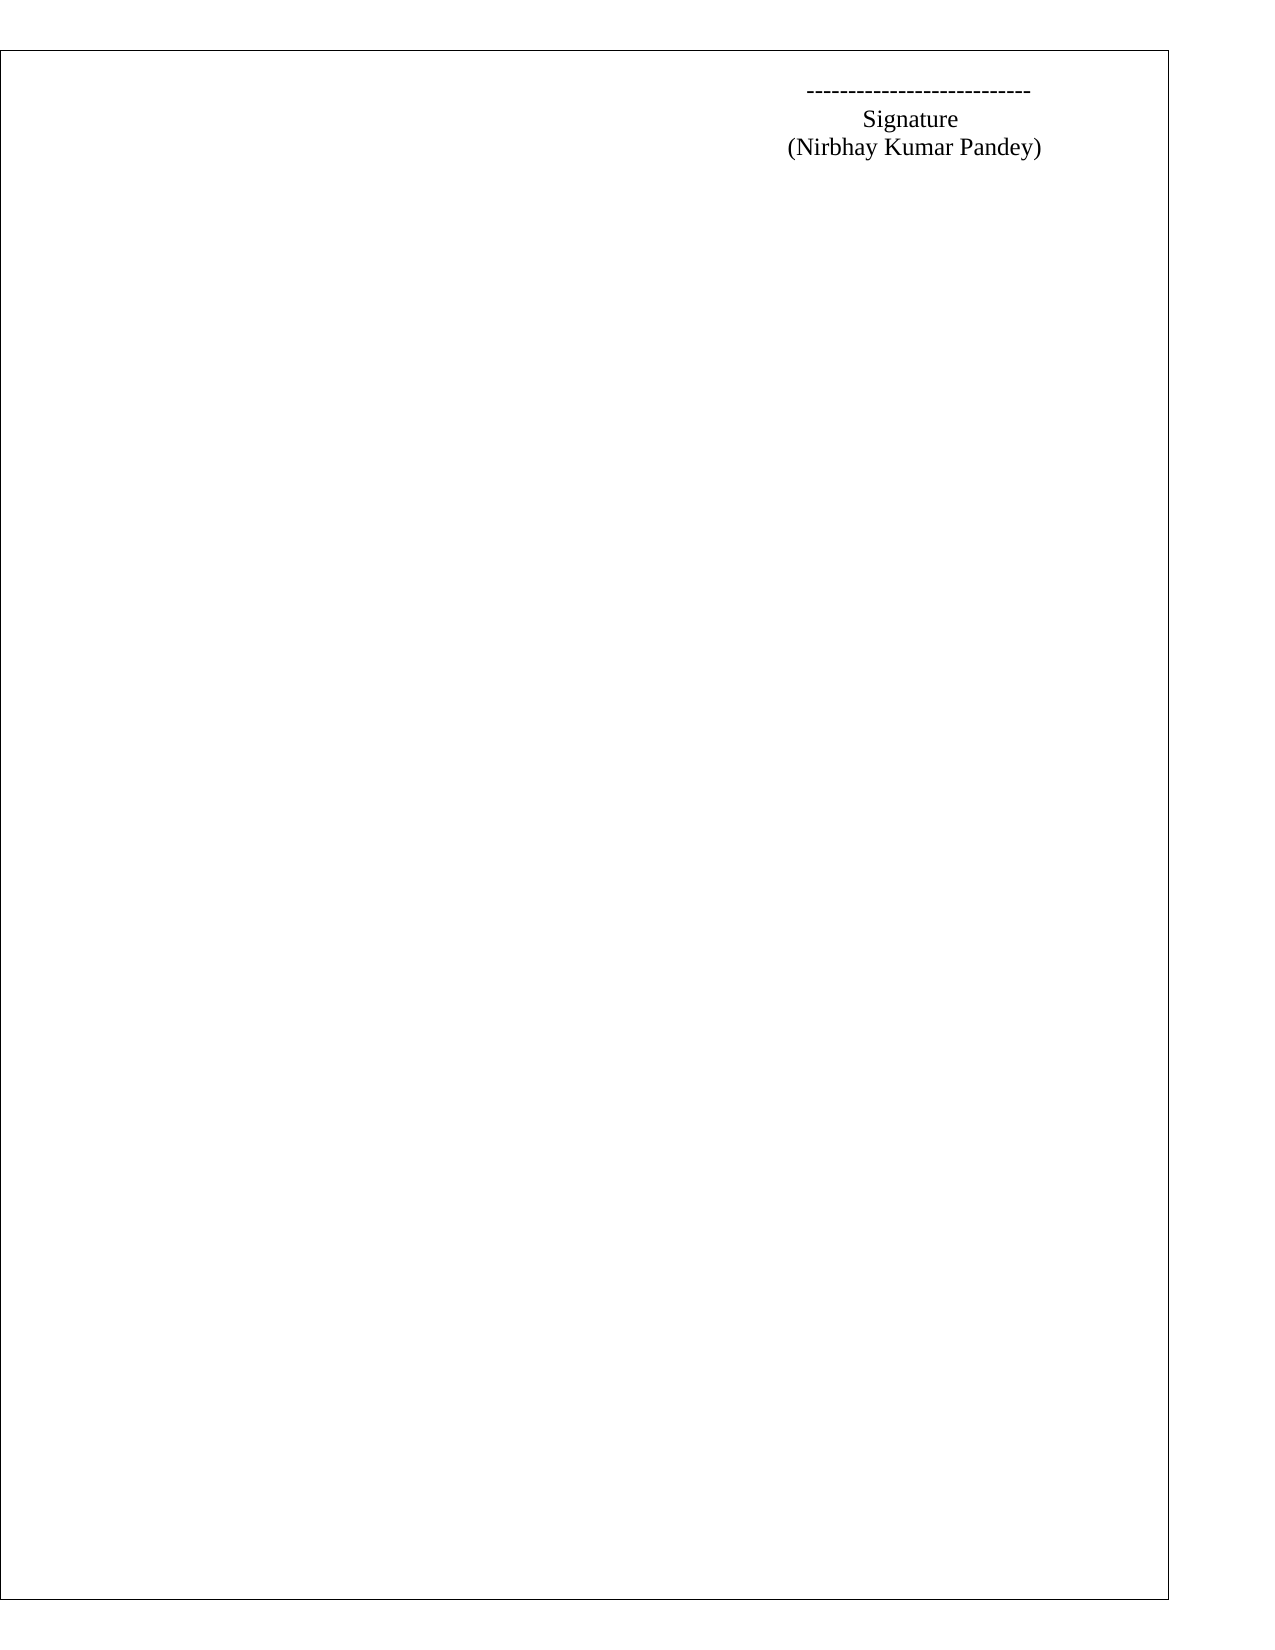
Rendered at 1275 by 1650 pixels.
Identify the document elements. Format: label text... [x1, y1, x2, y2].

text Signature [131, 104, 1087, 132]
text --------------------------- [731, 75, 1087, 104]
text (Nirbhay Kumar Pandey) [131, 132, 1087, 161]
